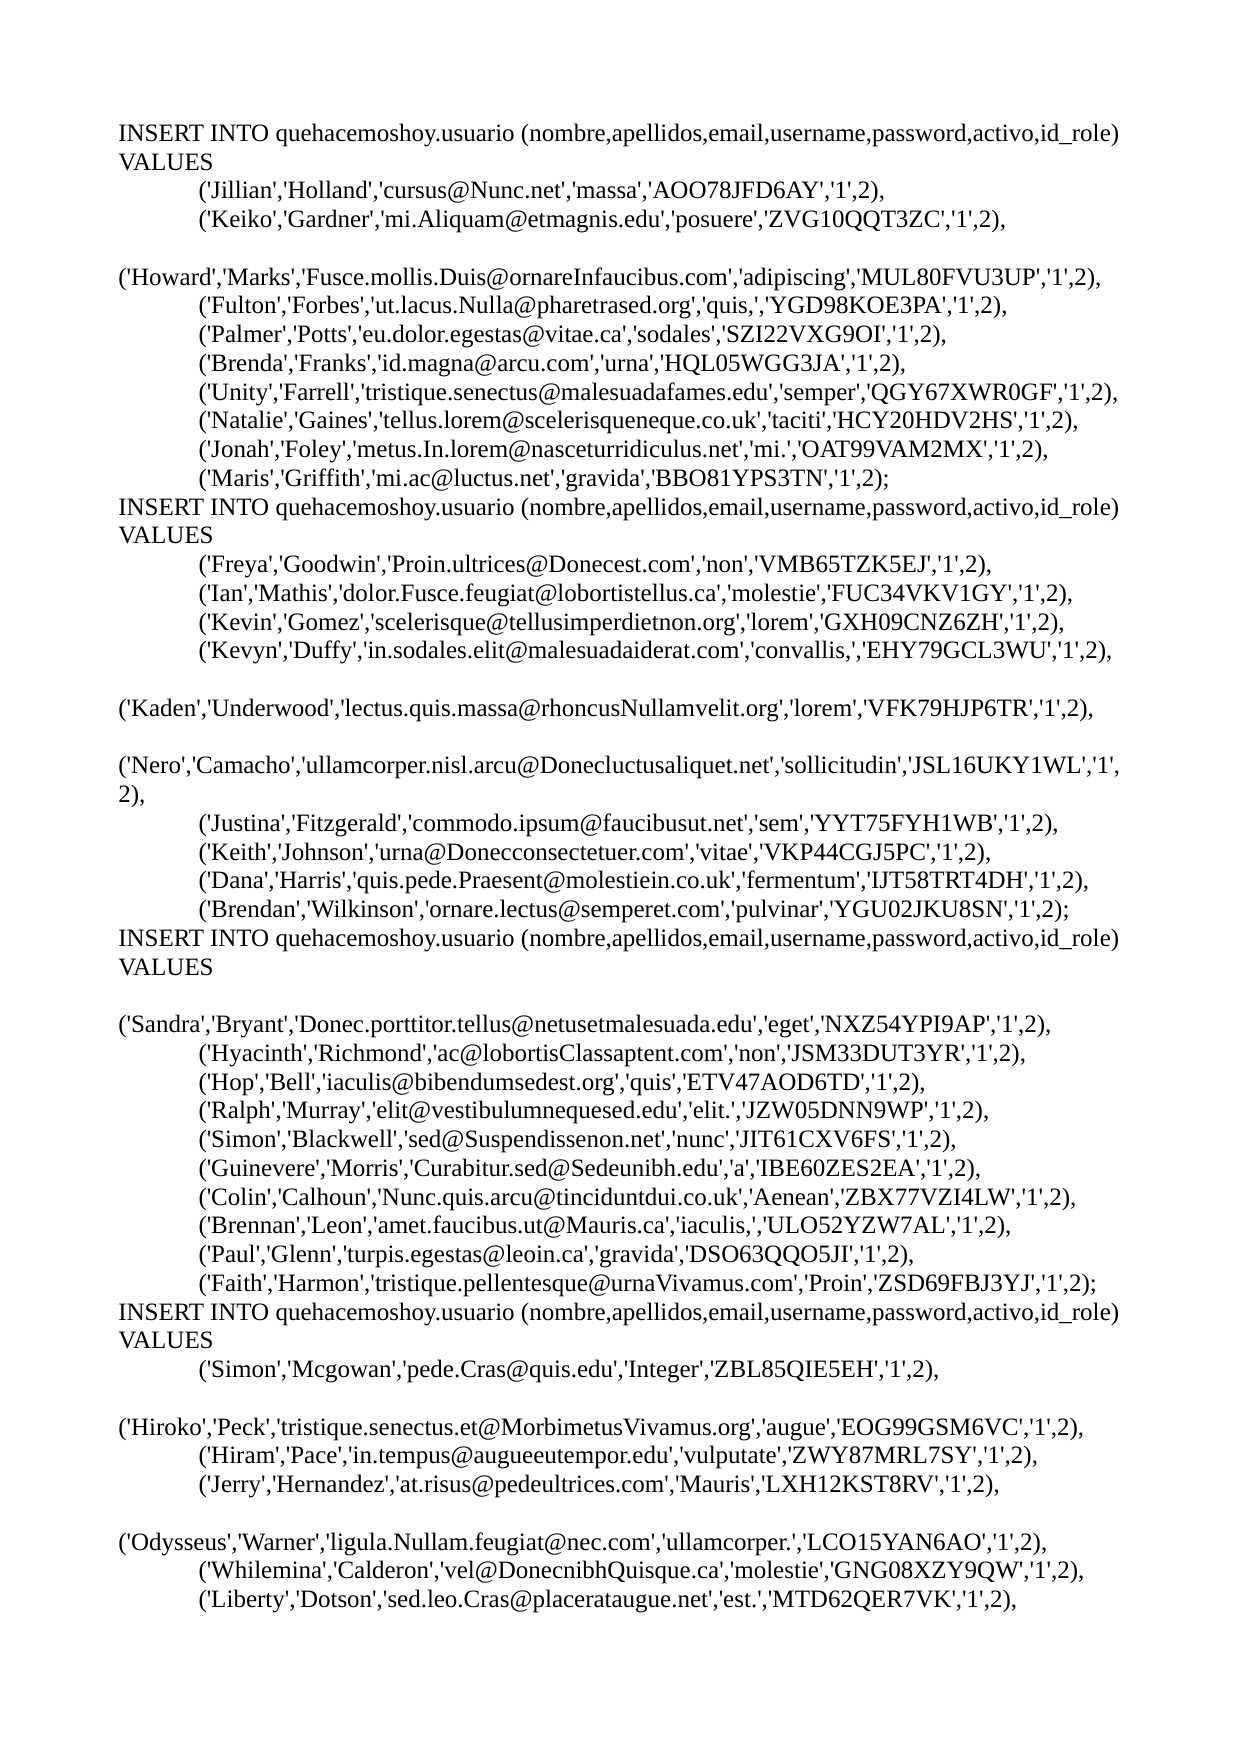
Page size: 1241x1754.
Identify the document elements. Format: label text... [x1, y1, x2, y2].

text ('Guinevere','Morris','Curabitur.sed@Sedeunibh.edu','a','IBE60ZES2EA','1',2), [118, 1153, 1122, 1182]
text ('Colin','Calhoun','Nunc.quis.arcu@tinciduntdui.co.uk','Aenean','ZBX77VZI4LW','1',2), [118, 1182, 1122, 1211]
text ('Freya','Goodwin','Proin.ultrices@Donecest.com','non','VMB65TZK5EJ','1',2), [118, 549, 1122, 578]
text ('Justina','Fitzgerald','commodo.ipsum@faucibusut.net','sem','YYT75FYH1WB','1',2), [118, 808, 1122, 837]
text ('Brendan','Wilkinson','ornare.lectus@semperet.com','pulvinar','YGU02JKU8SN','1',2); [118, 894, 1122, 923]
text ('Keiko','Gardner','mi.Aliquam@etmagnis.edu','posuere','ZVG10QQT3ZC','1',2), [118, 204, 1122, 233]
text ('Howard','Marks','Fusce.mollis.Duis@ornareInfaucibus.com','adipiscing','MUL80FVU3UP','1',2), [118, 233, 1122, 291]
text ('Unity','Farrell','tristique.senectus@malesuadafames.edu','semper','QGY67XWR0GF','1',2), [118, 377, 1122, 406]
text ('Ian','Mathis','dolor.Fusce.feugiat@lobortistellus.ca','molestie','FUC34VKV1GY','1',2), [118, 578, 1122, 607]
text ('Sandra','Bryant','Donec.porttitor.tellus@netusetmalesuada.edu','eget','NXZ54YPI9AP','1',2), [118, 981, 1122, 1038]
text ('Brenda','Franks','id.magna@arcu.com','urna','HQL05WGG3JA','1',2), [118, 348, 1122, 377]
text ('Ralph','Murray','elit@vestibulumnequesed.edu','elit.','JZW05DNN9WP','1',2), [118, 1096, 1122, 1124]
text ('Kevin','Gomez','scelerisque@tellusimperdietnon.org','lorem','GXH09CNZ6ZH','1',2), [118, 607, 1122, 636]
text ('Hop','Bell','iaculis@bibendumsedest.org','quis','ETV47AOD6TD','1',2), [118, 1067, 1122, 1096]
text ('Simon','Mcgowan','pede.Cras@quis.edu','Integer','ZBL85QIE5EH','1',2), [118, 1354, 1122, 1383]
text ('Paul','Glenn','turpis.egestas@leoin.ca','gravida','DSO63QQO5JI','1',2), [118, 1239, 1122, 1268]
text ('Dana','Harris','quis.pede.Praesent@molestiein.co.uk','fermentum','IJT58TRT4DH','1',2), [118, 866, 1122, 894]
text ('Nero','Camacho','ullamcorper.nisl.arcu@Donecluctusaliquet.net','sollicitudin','JSL16UKY1WL','1',2), [118, 722, 1122, 808]
text ('Maris','Griffith','mi.ac@luctus.net','gravida','BBO81YPS3TN','1',2); [118, 463, 1122, 492]
text ('Palmer','Potts','eu.dolor.egestas@vitae.ca','sodales','SZI22VXG9OI','1',2), [118, 319, 1122, 348]
text ('Jonah','Foley','metus.In.lorem@nasceturridiculus.net','mi.','OAT99VAM2MX','1',2), [118, 434, 1122, 463]
text ('Hiroko','Peck','tristique.senectus.et@MorbimetusVivamus.org','augue','EOG99GSM6VC','1',2), [118, 1383, 1122, 1441]
text INSERT INTO quehacemoshoy.usuario (nombre,apellidos,email,username,password,activo,id_role) VALUES [118, 1297, 1122, 1354]
text ('Faith','Harmon','tristique.pellentesque@urnaVivamus.com','Proin','ZSD69FBJ3YJ','1',2); [118, 1268, 1122, 1297]
text ('Jillian','Holland','cursus@Nunc.net','massa','AOO78JFD6AY','1',2), [118, 176, 1122, 204]
text ('Odysseus','Warner','ligula.Nullam.feugiat@nec.com','ullamcorper.','LCO15YAN6AO','1',2), [118, 1498, 1122, 1556]
text INSERT INTO quehacemoshoy.usuario (nombre,apellidos,email,username,password,activo,id_role) VALUES [118, 118, 1122, 176]
text INSERT INTO quehacemoshoy.usuario (nombre,apellidos,email,username,password,activo,id_role) VALUES [118, 492, 1122, 549]
text ('Hyacinth','Richmond','ac@lobortisClassaptent.com','non','JSM33DUT3YR','1',2), [118, 1038, 1122, 1067]
text ('Keith','Johnson','urna@Donecconsectetuer.com','vitae','VKP44CGJ5PC','1',2), [118, 837, 1122, 866]
text ('Kaden','Underwood','lectus.quis.massa@rhoncusNullamvelit.org','lorem','VFK79HJP6TR','1',2), [118, 664, 1122, 722]
text ('Brennan','Leon','amet.faucibus.ut@Mauris.ca','iaculis,','ULO52YZW7AL','1',2), [118, 1211, 1122, 1239]
text ('Whilemina','Calderon','vel@DonecnibhQuisque.ca','molestie','GNG08XZY9QW','1',2), [118, 1556, 1122, 1584]
text ('Natalie','Gaines','tellus.lorem@scelerisqueneque.co.uk','taciti','HCY20HDV2HS','1',2), [118, 406, 1122, 434]
text ('Jerry','Hernandez','at.risus@pedeultrices.com','Mauris','LXH12KST8RV','1',2), [118, 1469, 1122, 1498]
text ('Liberty','Dotson','sed.leo.Cras@placerataugue.net','est.','MTD62QER7VK','1',2), [118, 1584, 1122, 1613]
text ('Kevyn','Duffy','in.sodales.elit@malesuadaiderat.com','convallis,','EHY79GCL3WU','1',2), [118, 636, 1122, 664]
text INSERT INTO quehacemoshoy.usuario (nombre,apellidos,email,username,password,activo,id_role) VALUES [118, 923, 1122, 981]
text ('Fulton','Forbes','ut.lacus.Nulla@pharetrased.org','quis,','YGD98KOE3PA','1',2), [118, 291, 1122, 319]
text ('Simon','Blackwell','sed@Suspendissenon.net','nunc','JIT61CXV6FS','1',2), [118, 1124, 1122, 1153]
text ('Hiram','Pace','in.tempus@augueeutempor.edu','vulputate','ZWY87MRL7SY','1',2), [118, 1441, 1122, 1469]
